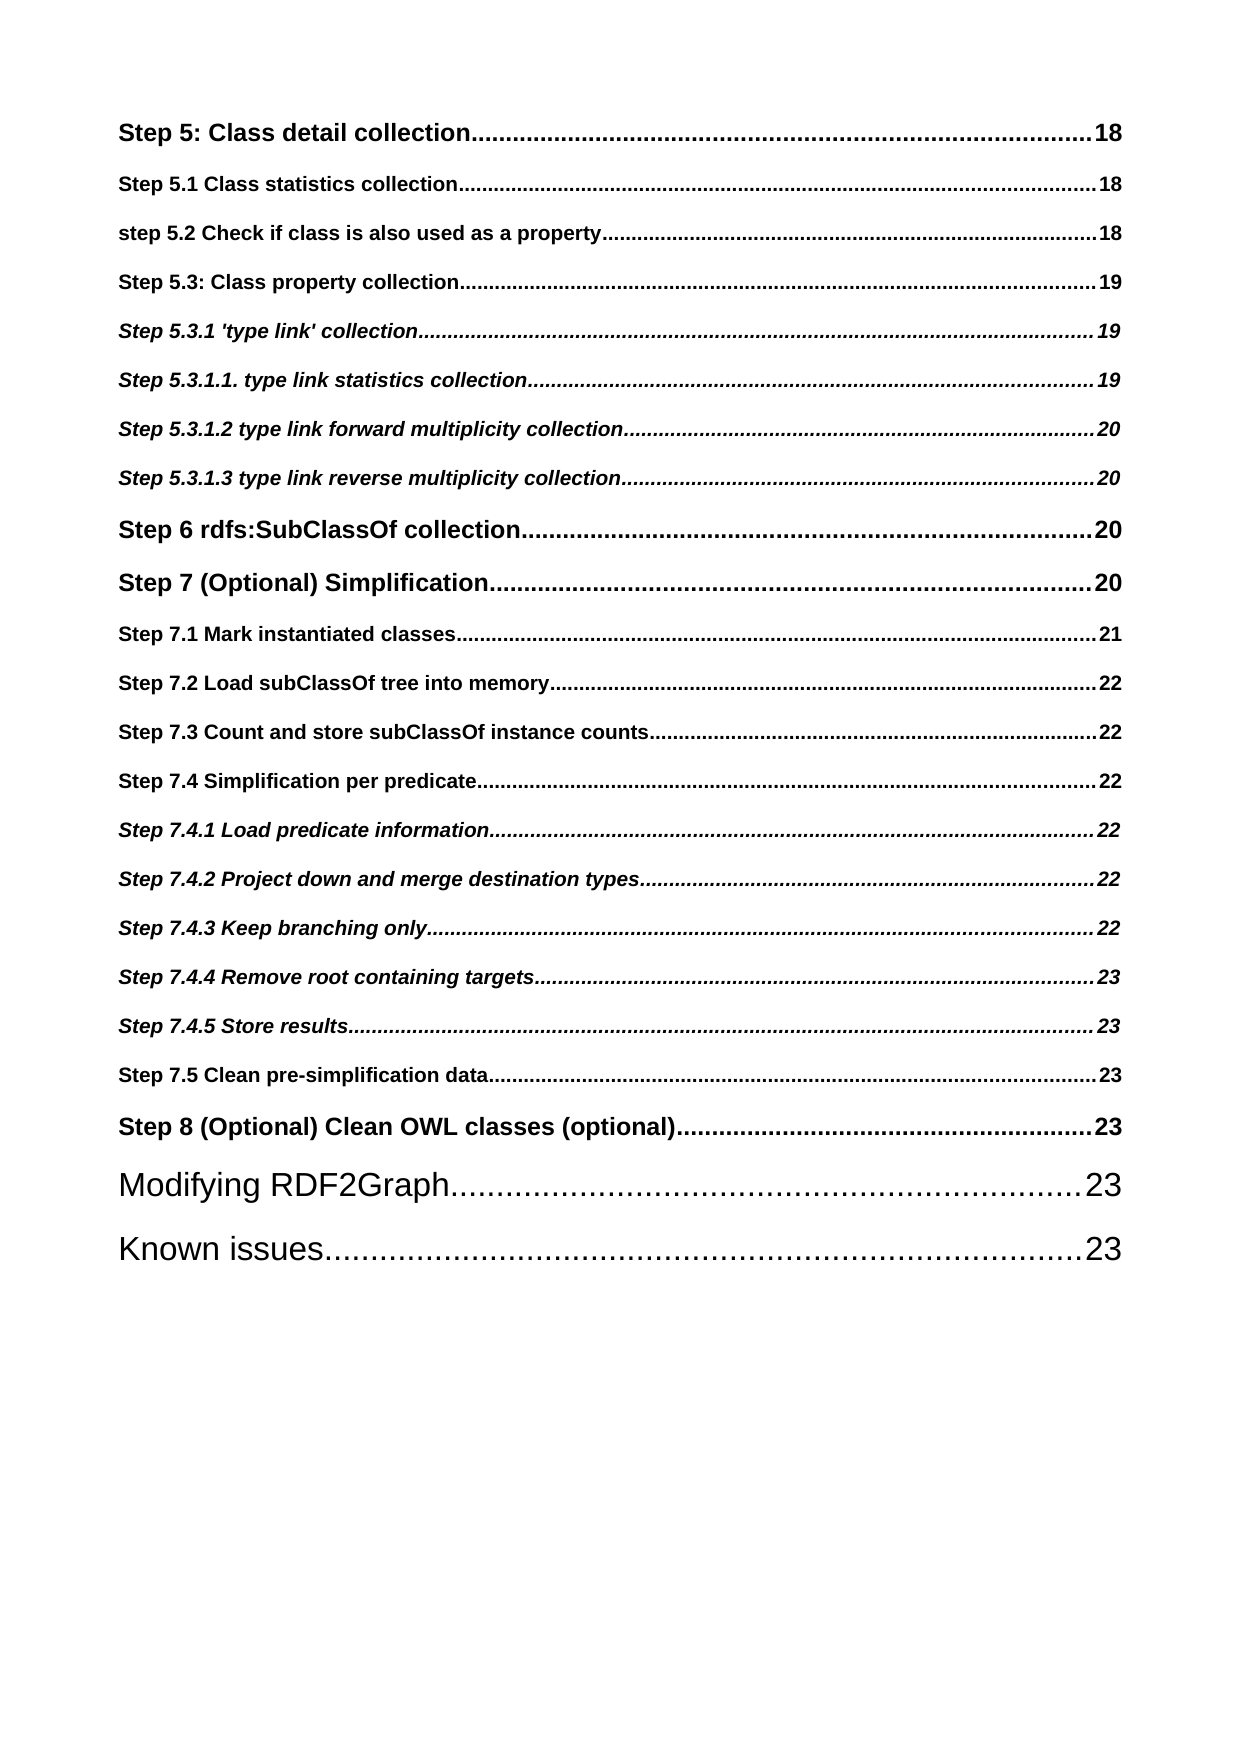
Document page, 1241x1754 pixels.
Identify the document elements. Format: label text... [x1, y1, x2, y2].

subtitle Step 7.4.4 Remove root containing targets 23 [118, 965, 1122, 989]
subtitle Step 7.3 Count and store subClassOf instance counts 22 [118, 720, 1122, 744]
subtitle Step 5.3.1.3 type link reverse multiplicity collection 20 [118, 466, 1122, 489]
subtitle Step 5.3.1 'type link' collection 19 [118, 319, 1122, 343]
subtitle Step 7 (Optional) Simplification 20 [118, 568, 1122, 597]
subtitle Step 7.5 Clean pre-simplification data 23 [118, 1063, 1122, 1087]
subtitle Step 5: Class detail collection 18 [118, 118, 1122, 147]
subtitle Step 5.1 Class statistics collection 18 [118, 172, 1122, 196]
subtitle Step 6 rdfs:SubClassOf collection 20 [118, 514, 1122, 543]
subtitle Step 7.4.1 Load predicate information 22 [118, 818, 1122, 842]
subtitle Known issues 23 [118, 1229, 1122, 1267]
subtitle Step 8 (Optional) Clean OWL classes (optional) 23 [118, 1112, 1122, 1140]
subtitle Modifying RDF2Graph 23 [118, 1165, 1122, 1204]
subtitle Step 5.3.1.2 type link forward multiplicity collection 20 [118, 417, 1122, 441]
subtitle Step 7.4 Simplification per predicate 22 [118, 769, 1122, 793]
subtitle Step 7.4.2 Project down and merge destination types 22 [118, 867, 1122, 891]
subtitle Step 7.2 Load subClassOf tree into memory 22 [118, 671, 1122, 695]
subtitle Step 5.3: Class property collection 19 [118, 270, 1122, 294]
subtitle Step 7.1 Mark instantiated classes 21 [118, 622, 1122, 646]
subtitle step 5.2 Check if class is also used as a property 18 [118, 221, 1122, 245]
subtitle Step 7.4.5 Store results 23 [118, 1014, 1122, 1038]
subtitle Step 5.3.1.1. type link statistics collection 19 [118, 368, 1122, 392]
subtitle Step 7.4.3 Keep branching only 22 [118, 916, 1122, 940]
